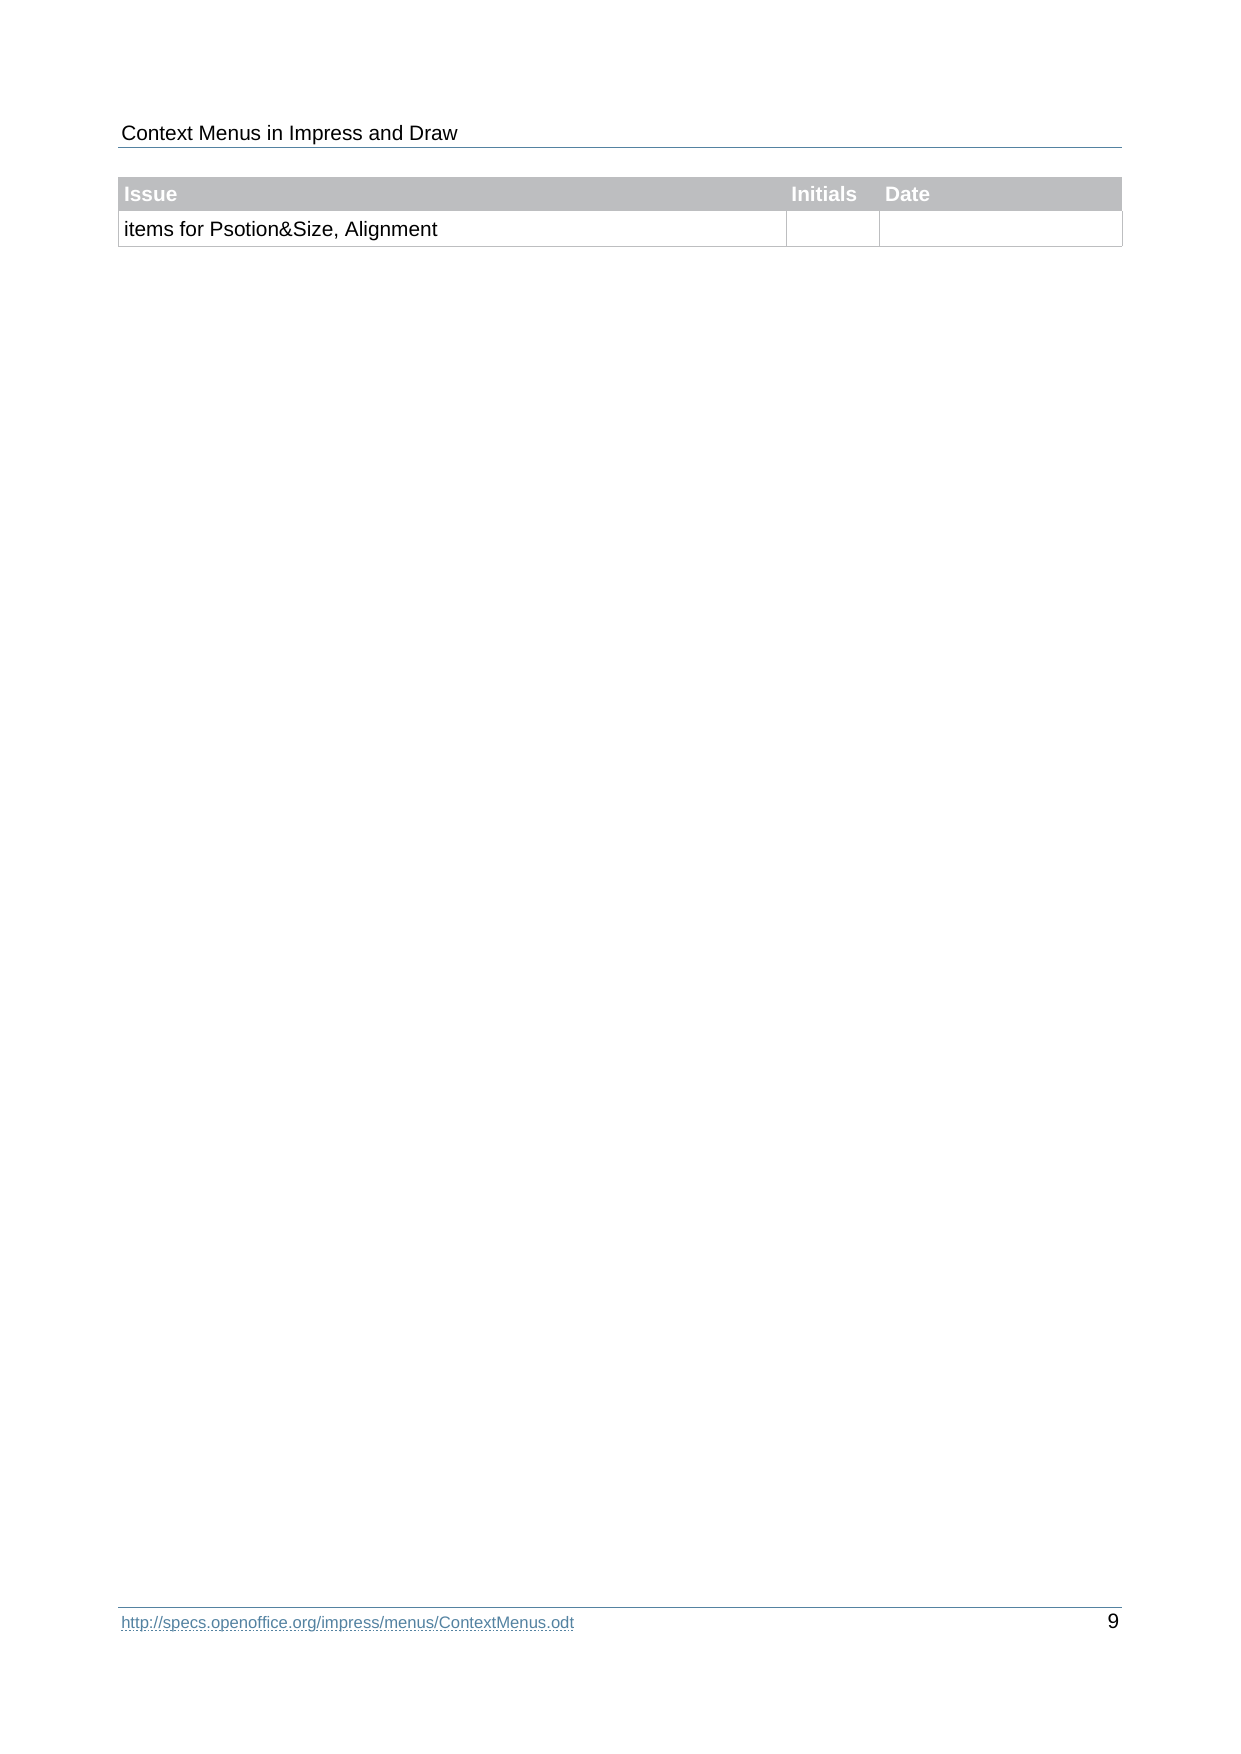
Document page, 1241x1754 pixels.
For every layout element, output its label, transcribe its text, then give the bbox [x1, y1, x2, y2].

table_header Initials [786, 177, 879, 211]
table_cell [880, 211, 1122, 246]
table_header Issue [118, 177, 786, 211]
table_cell [787, 211, 879, 246]
table_cell items for Psotion&Size, Alignment [119, 211, 786, 246]
table_header Date [879, 177, 1122, 211]
